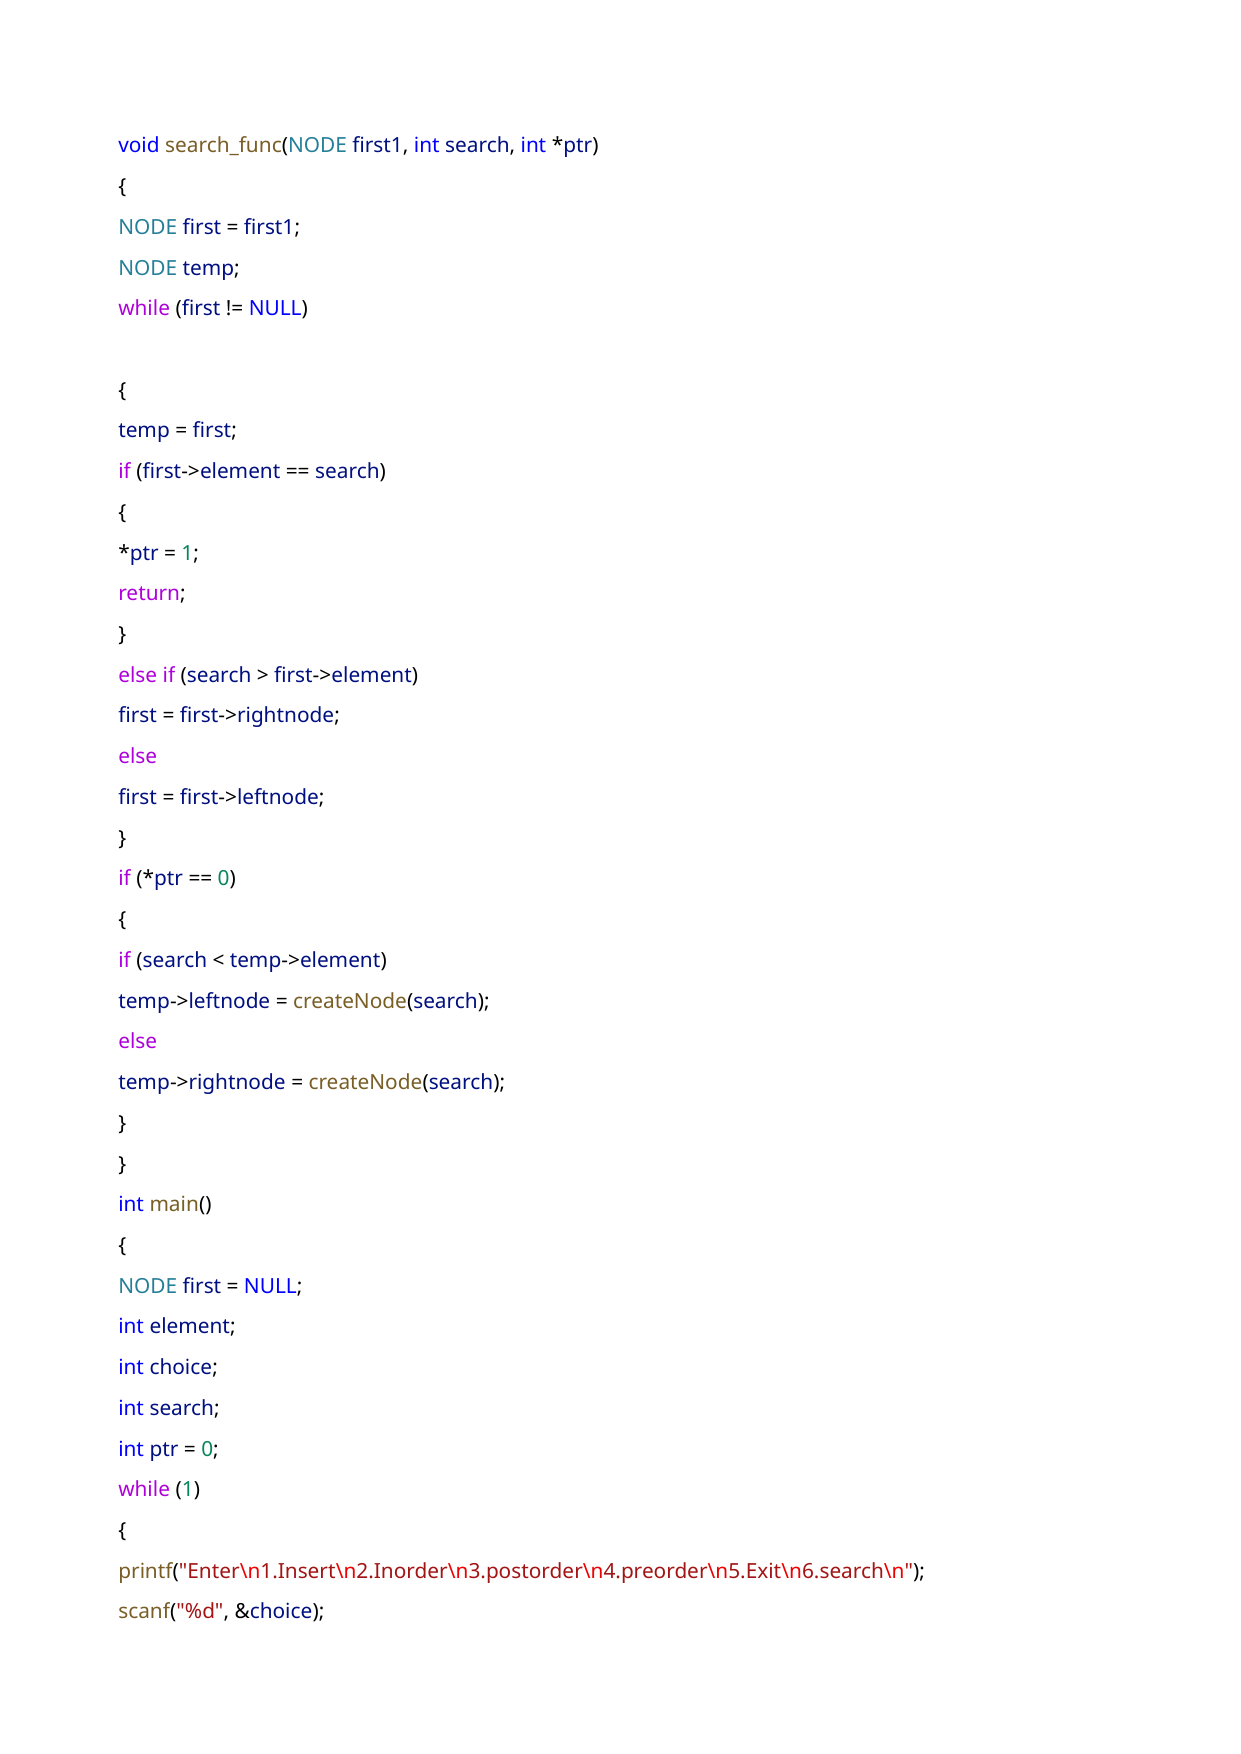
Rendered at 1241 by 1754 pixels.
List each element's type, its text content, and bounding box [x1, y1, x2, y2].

text NODE temp; [118, 240, 1122, 281]
text int main() [118, 1177, 1122, 1218]
text { [118, 892, 1122, 933]
text void search_func(NODE first1, int search, int *ptr) [118, 118, 1122, 159]
text { [118, 1503, 1122, 1544]
text temp->rightnode = createNode(search); [118, 1055, 1122, 1096]
text temp = first; [118, 403, 1122, 444]
text NODE first = NULL; [118, 1258, 1122, 1299]
text { [118, 362, 1122, 403]
text return; [118, 566, 1122, 607]
text } [118, 1096, 1122, 1136]
text first = first->leftnode; [118, 770, 1122, 811]
text temp->leftnode = createNode(search); [118, 973, 1122, 1014]
text { [118, 159, 1122, 199]
text } [118, 811, 1122, 851]
text if (search < temp->element) [118, 933, 1122, 973]
text else [118, 729, 1122, 770]
text int choice; [118, 1340, 1122, 1381]
text scanf("%d", &choice); [118, 1584, 1122, 1625]
text printf("Enter\n1.Insert\n2.Inorder\n3.postorder\n4.preorder\n5.Exit\n6.search\n"); [118, 1544, 1122, 1584]
text if (*ptr == 0) [118, 851, 1122, 892]
text int ptr = 0; [118, 1421, 1122, 1462]
text NODE first = first1; [118, 199, 1122, 240]
text int element; [118, 1299, 1122, 1340]
text while (first != NULL) [118, 281, 1122, 322]
text { [118, 1218, 1122, 1258]
text while (1) [118, 1462, 1122, 1503]
text int search; [118, 1381, 1122, 1421]
text } [118, 607, 1122, 648]
text } [118, 1136, 1122, 1177]
text else if (search > first->element) [118, 648, 1122, 688]
text if (first->element == search) [118, 444, 1122, 485]
text first = first->rightnode; [118, 688, 1122, 729]
text { [118, 485, 1122, 525]
text else [118, 1014, 1122, 1055]
text *ptr = 1; [118, 525, 1122, 566]
